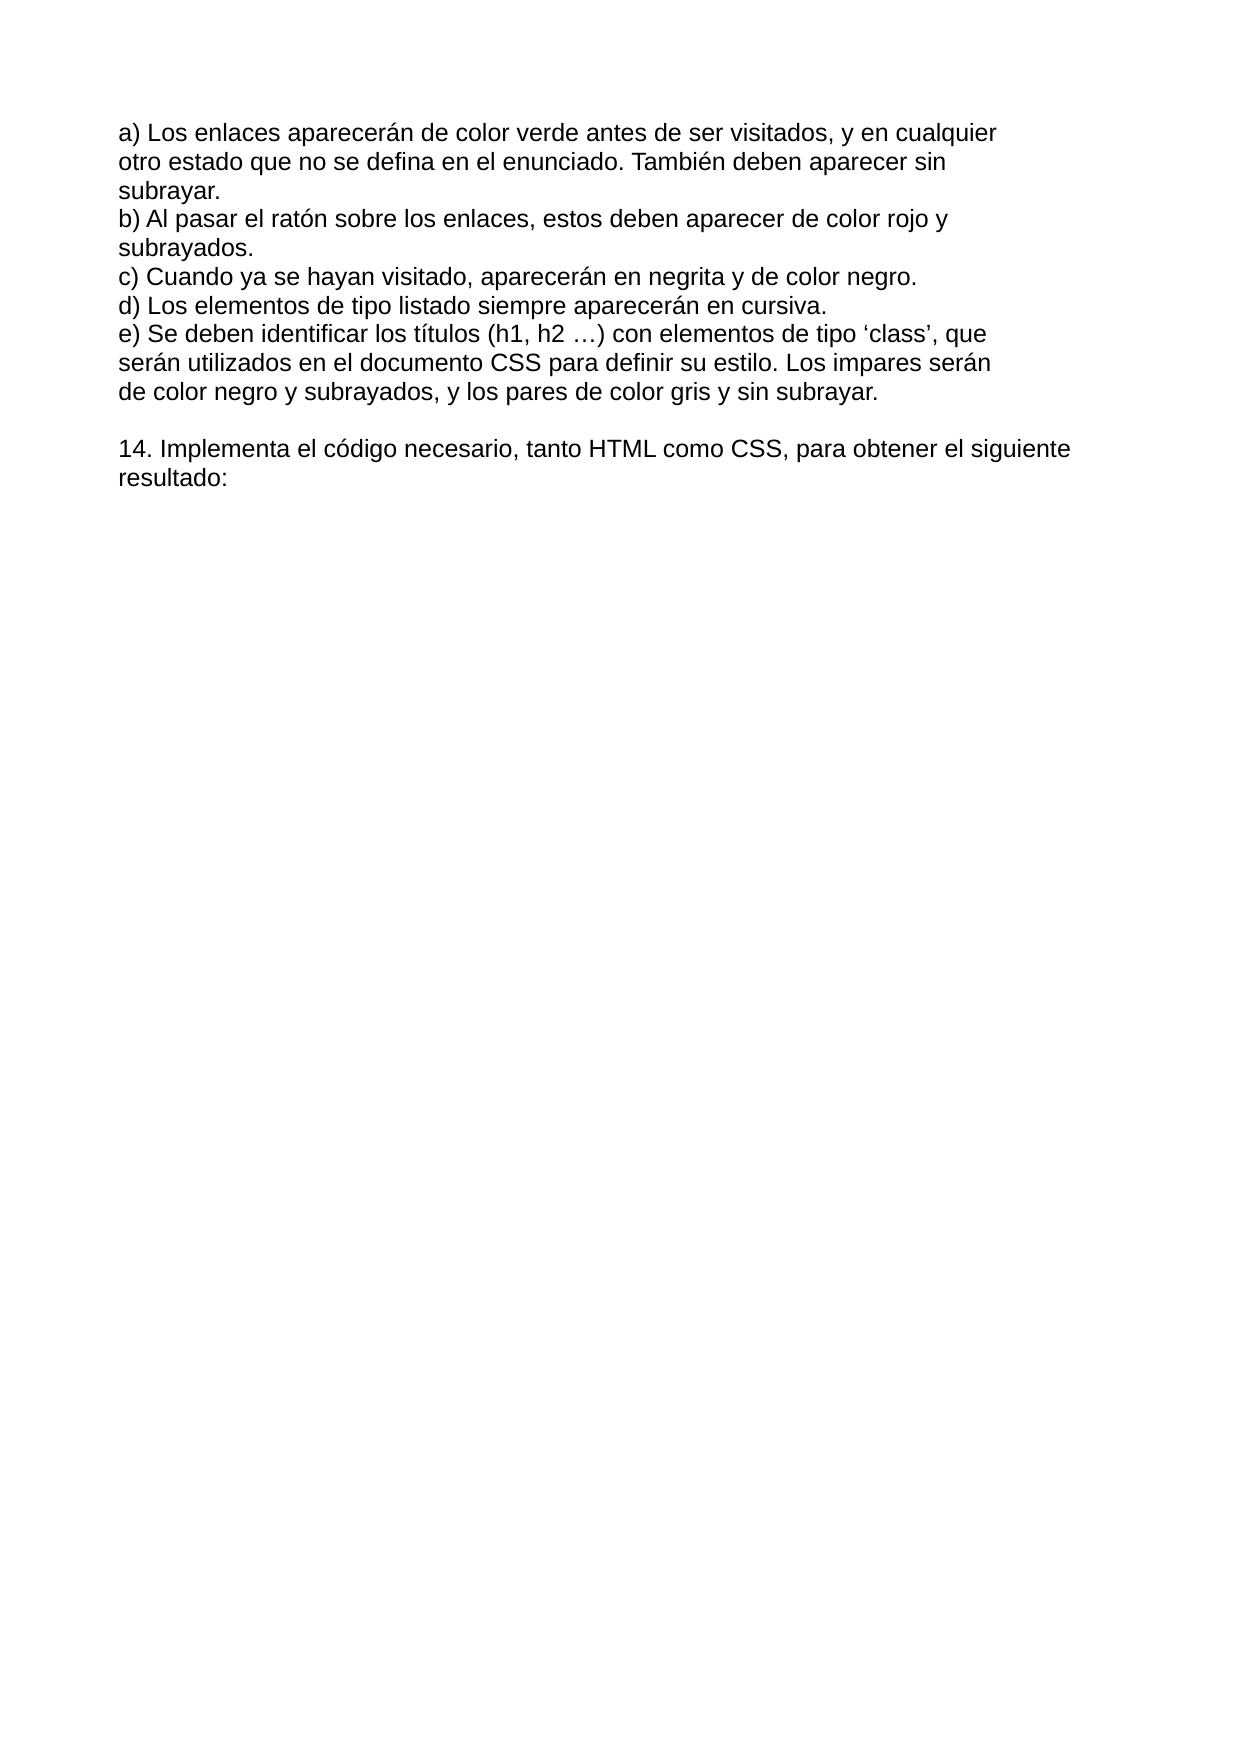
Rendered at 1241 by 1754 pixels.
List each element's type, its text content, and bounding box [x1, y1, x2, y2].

text d) Los elementos de tipo listado siempre aparecerán en cursiva. [118, 291, 1122, 319]
text otro estado que no se defina en el enunciado. También deben aparecer sin [118, 147, 1122, 176]
text subrayados. [118, 233, 1122, 262]
text c) Cuando ya se hayan visitado, aparecerán en negrita y de color negro. [118, 262, 1122, 291]
text 14. Implementa el código necesario, tanto HTML como CSS, para obtener el siguiente [118, 434, 1122, 463]
text resultado: [118, 463, 1122, 492]
text subrayar. [118, 176, 1122, 204]
text de color negro y subrayados, y los pares de color gris y sin subrayar. [118, 377, 1122, 406]
text b) Al pasar el ratón sobre los enlaces, estos deben aparecer de color rojo y [118, 204, 1122, 233]
text e) Se deben identificar los títulos (h1, h2 …) con elementos de tipo ‘class’, que [118, 319, 1122, 348]
text serán utilizados en el documento CSS para definir su estilo. Los impares serán [118, 348, 1122, 377]
text a) Los enlaces aparecerán de color verde antes de ser visitados, y en cualquier [118, 118, 1122, 147]
